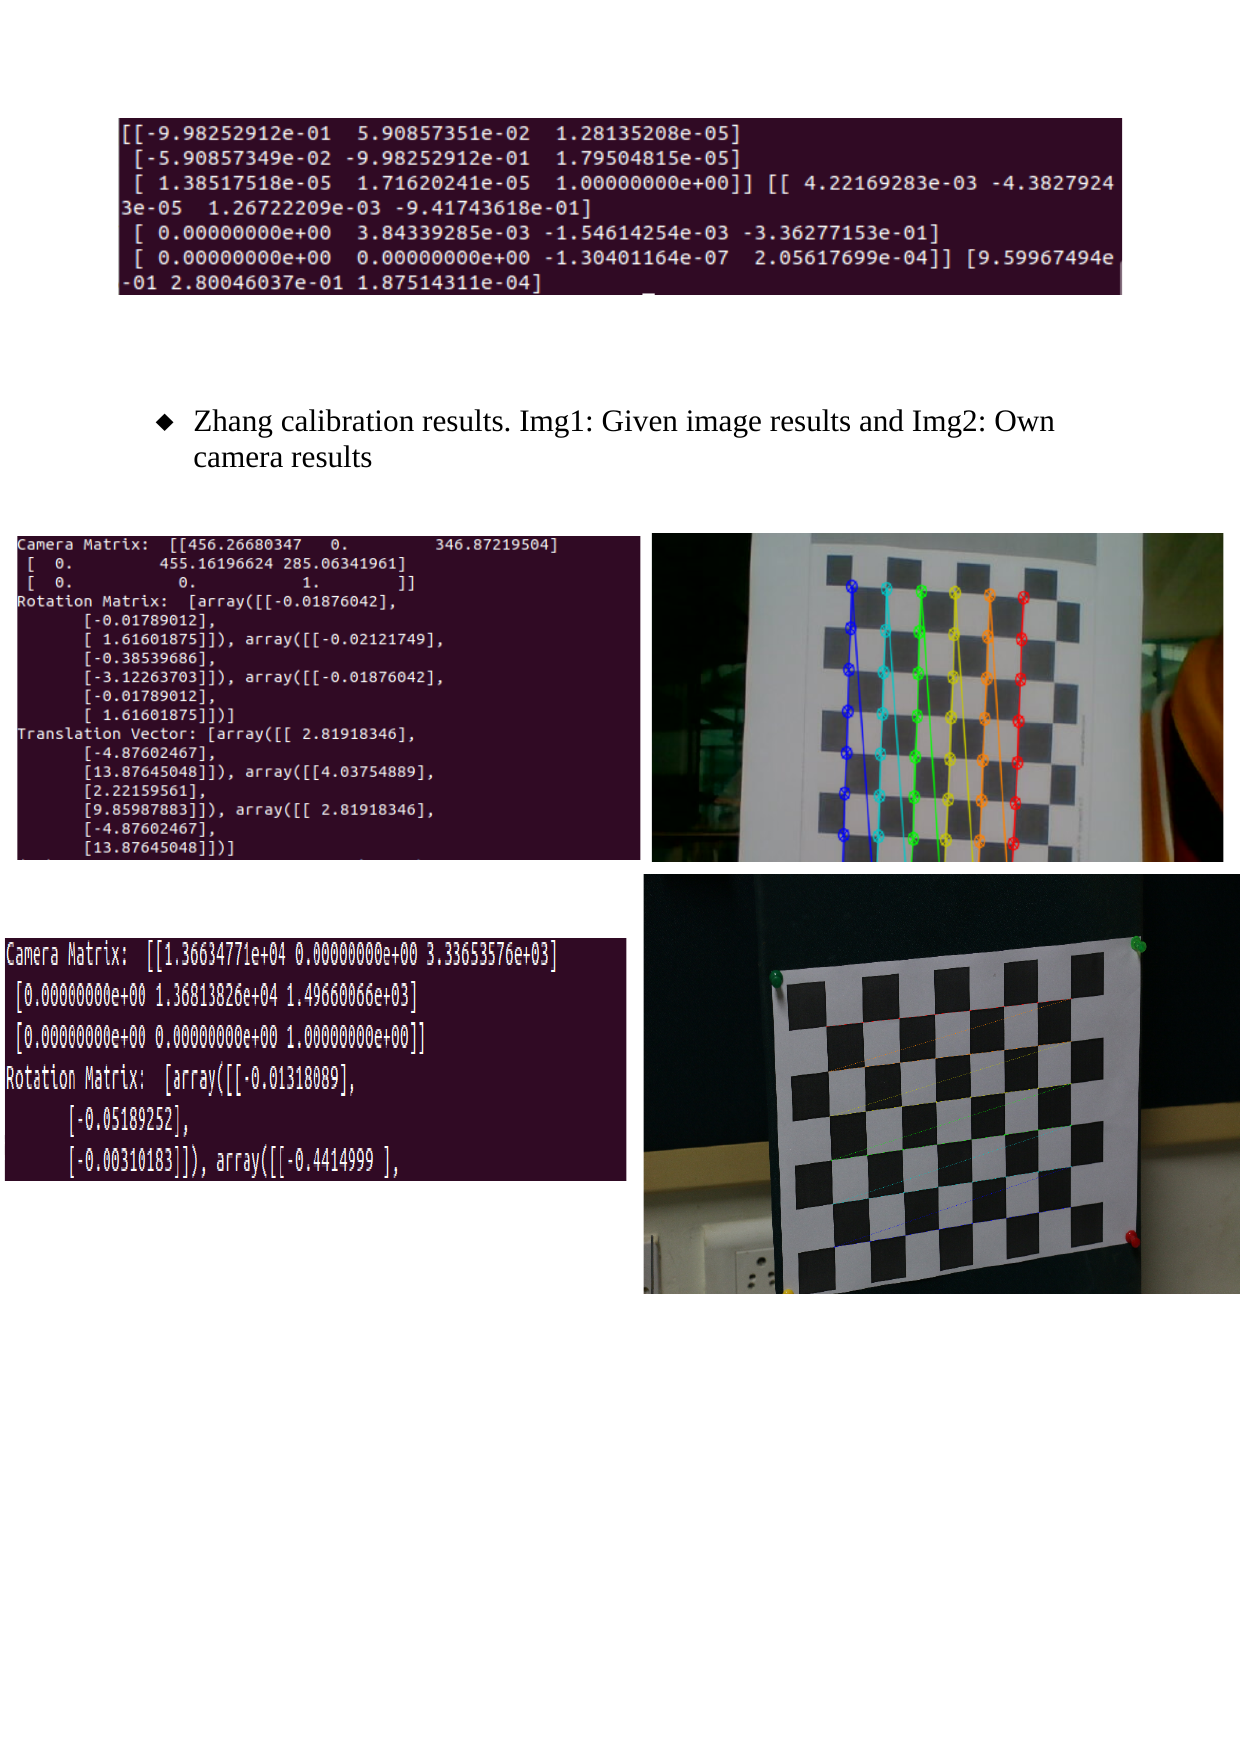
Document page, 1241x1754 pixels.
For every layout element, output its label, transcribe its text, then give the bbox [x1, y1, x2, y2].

list Zhang calibration results. Img1: Given image results and Img2: Own camera results [156, 402, 1122, 474]
picture [4, 938, 627, 1181]
picture [643, 874, 1240, 1294]
picture [17, 536, 641, 860]
picture [118, 118, 1123, 295]
picture [651, 533, 1224, 862]
